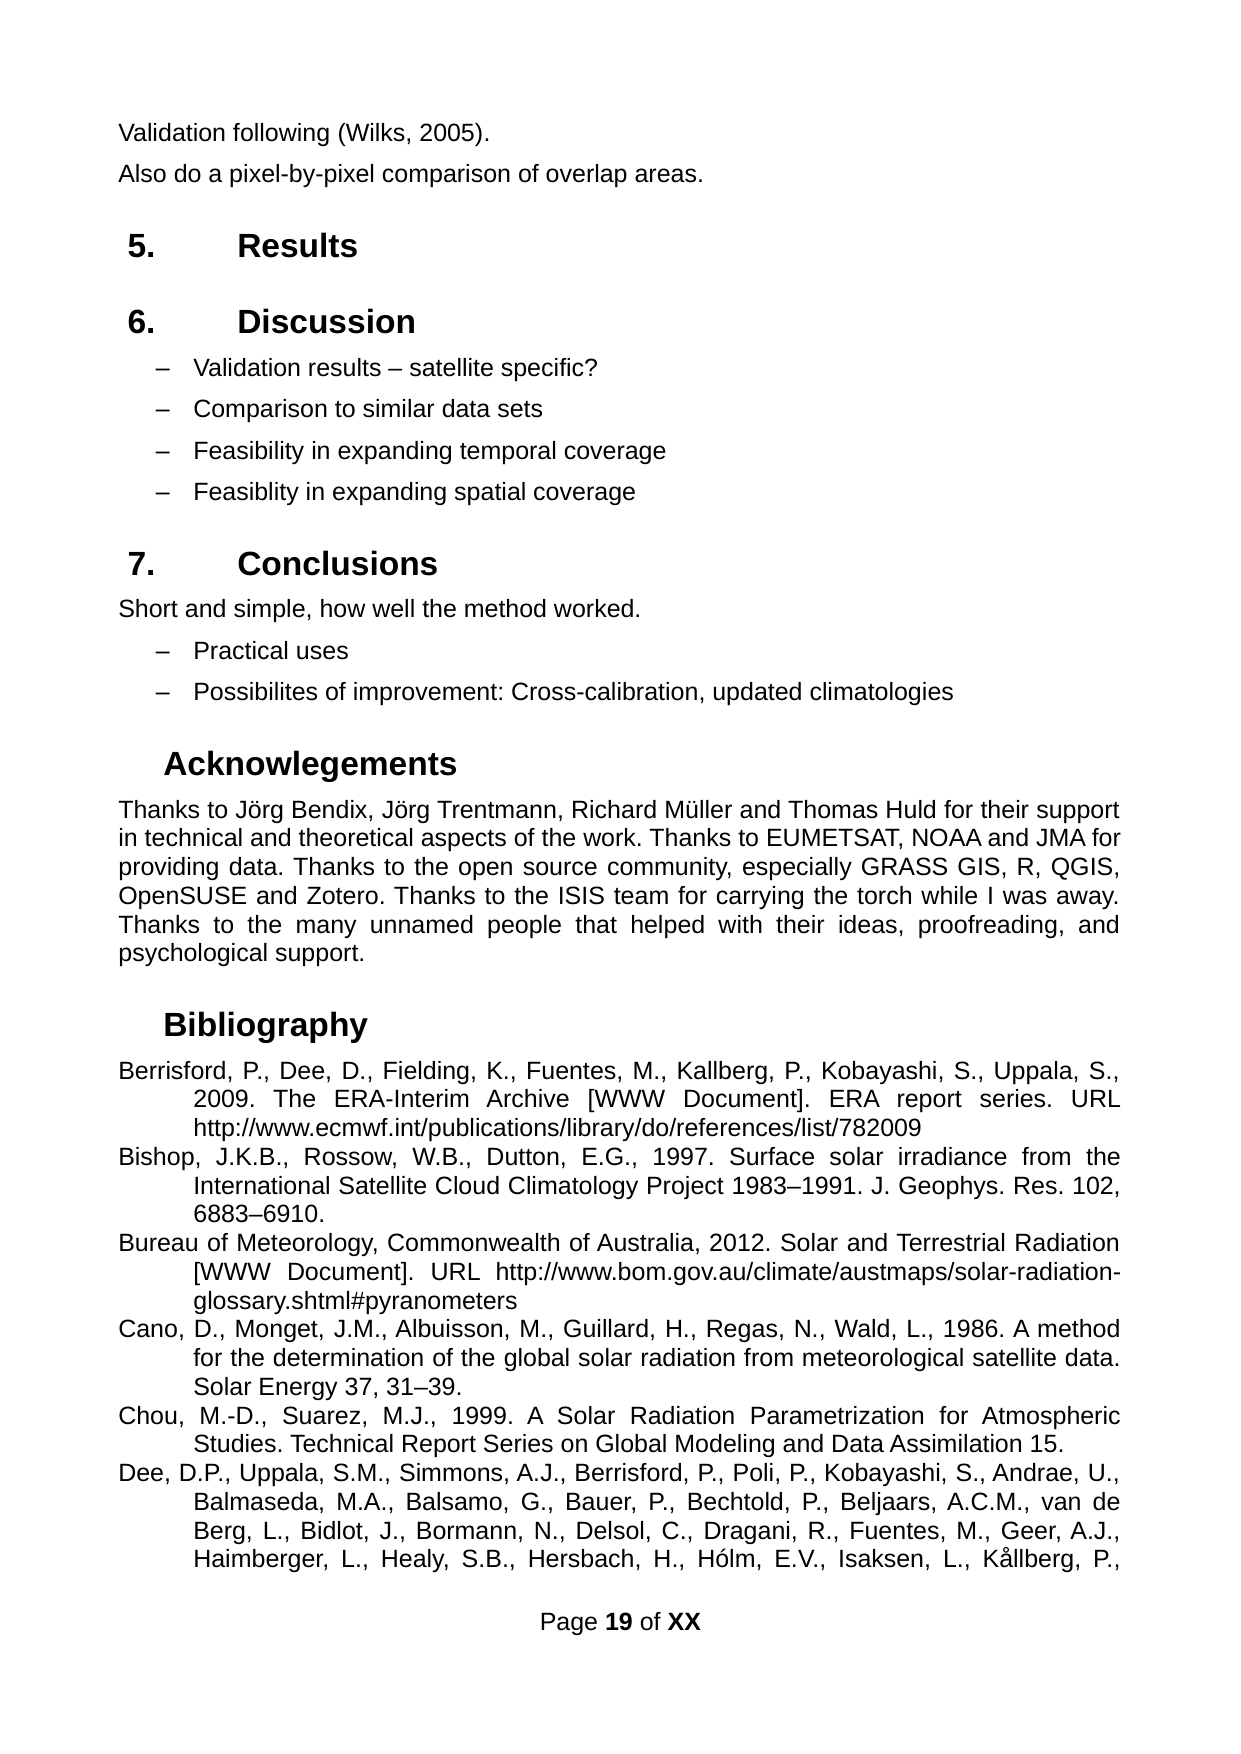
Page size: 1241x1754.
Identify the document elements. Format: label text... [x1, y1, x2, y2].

list Feasiblity in expanding spatial coverage [156, 477, 1122, 506]
list Feasibility in expanding temporal coverage [156, 436, 1122, 464]
text Berrisford, P., Dee, D., Fielding, K., Fuentes, M., Kallberg, P., Kobayashi, S., Uppala, S., 2009. The ERA-Interim Archive [WWW Document]. ERA report series. URL http://www.ecmwf.int/publications/library/do/references/list/782009 [118, 1056, 1122, 1142]
subtitle Conclusions [118, 543, 1122, 582]
text Short and simple, how well the method worked. [118, 594, 1122, 623]
text Validation following (Wilks, 2005). [118, 118, 1122, 147]
text Thanks to Jörg Bendix, Jörg Trentmann, Richard Müller and Thomas Huld for their support in technical and theoretical aspects of the work. Thanks to EUMETSAT, NOAA and JMA for providing data. Thanks to the open source community, especially GRASS GIS, R, QGIS, OpenSUSE and Zotero. Thanks to the ISIS team for carrying the torch while I was away. Thanks to the many unnamed people that helped with their ideas, proofreading, and psychological support. [118, 794, 1122, 967]
text Chou, M.-D., Suarez, M.J., 1999. A Solar Radiation Parametrization for Atmospheric Studies. Technical Report Series on Global Modeling and Data Assimilation 15. [118, 1401, 1122, 1458]
subtitle Discussion [118, 302, 1122, 340]
list Comparison to similar data sets [156, 394, 1122, 423]
subtitle Results [118, 226, 1122, 264]
list Validation results – satellite specific? [156, 353, 1122, 382]
list Possibilites of improvement: Cross-calibration, updated climatologies [156, 677, 1122, 706]
list Practical uses [156, 636, 1122, 664]
text Bishop, J.K.B., Rossow, W.B., Dutton, E.G., 1997. Surface solar irradiance from the International Satellite Cloud Climatology Project 1983–1991. J. Geophys. Res. 102, 6883–6910. [118, 1142, 1122, 1228]
text Cano, D., Monget, J.M., Albuisson, M., Guillard, H., Regas, N., Wald, L., 1986. A method for the determination of the global solar radiation from meteorological satellite data. Solar Energy 37, 31–39. [118, 1314, 1122, 1401]
text Dee, D.P., Uppala, S.M., Simmons, A.J., Berrisford, P., Poli, P., Kobayashi, S., Andrae, U., Balmaseda, M.A., Balsamo, G., Bauer, P., Bechtold, P., Beljaars, A.C.M., van de Berg, L., Bidlot, J., Bormann, N., Delsol, C., Dragani, R., Fuentes, M., Geer, A.J., Haimberger, L., Healy, S.B., Hersbach, H., Hólm, E.V., Isaksen, L., Kållberg, P., [118, 1458, 1122, 1573]
text Also do a pixel-by-pixel comparison of overlap areas. [118, 159, 1122, 188]
subtitle Acknowlegements [118, 743, 1122, 782]
subtitle Bibliography [118, 1004, 1122, 1043]
text Bureau of Meteorology, Commonwealth of Australia, 2012. Solar and Terrestrial Radiation [WWW Document]. URL http://www.bom.gov.au/climate/austmaps/solar-radiation-glossary.shtml#pyranometers [118, 1228, 1122, 1314]
